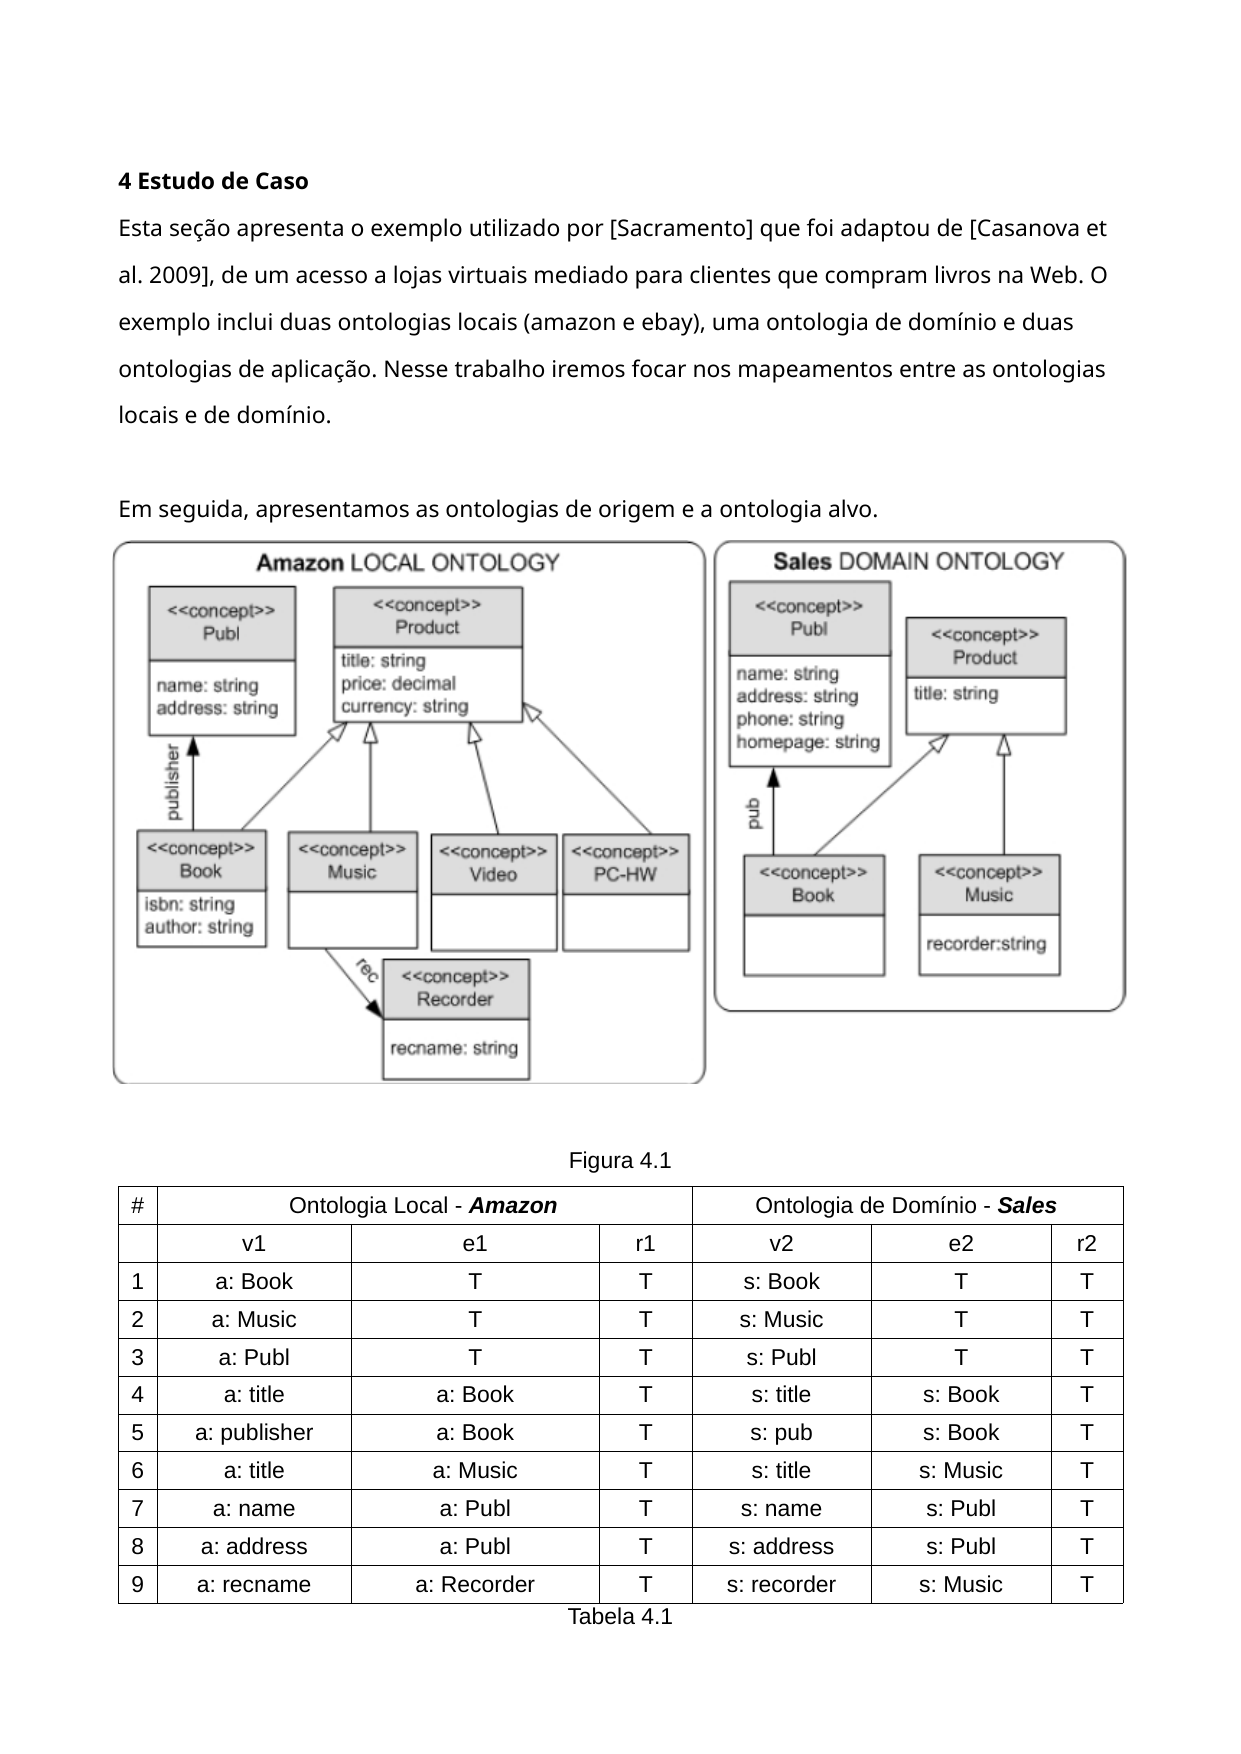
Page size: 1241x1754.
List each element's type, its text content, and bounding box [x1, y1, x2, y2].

table_cell a: Recorder [352, 1566, 599, 1603]
table_cell s: name [693, 1490, 871, 1527]
table_cell s: Publ [872, 1528, 1051, 1565]
table_header Ontologia de Domínio - Sales [693, 1187, 1123, 1224]
table_cell 3 [119, 1339, 157, 1376]
table_cell s: Publ [872, 1490, 1051, 1527]
table_cell a: title [158, 1452, 351, 1489]
table_cell Τ [600, 1263, 692, 1300]
table_cell Τ [1052, 1339, 1123, 1376]
table_cell a: Publ [352, 1490, 599, 1527]
table_cell a: title [158, 1377, 351, 1413]
table_cell a: recname [158, 1566, 351, 1603]
table_cell v2 [693, 1225, 871, 1262]
table_cell s: Music [872, 1566, 1051, 1603]
table_header Ontologia Local - Amazon [158, 1187, 692, 1224]
table_cell a: publisher [158, 1415, 351, 1451]
table_cell r2 [1052, 1225, 1123, 1262]
table_cell Τ [600, 1301, 692, 1338]
text Figura 4.1 [118, 1147, 1122, 1173]
table_cell e2 [872, 1225, 1051, 1262]
table_cell 4 [119, 1377, 157, 1413]
table_cell r1 [600, 1225, 692, 1262]
table_cell Τ [600, 1528, 692, 1565]
text Tabela 4.1 [118, 1604, 1122, 1629]
table_cell 8 [119, 1528, 157, 1565]
table_cell 6 [119, 1452, 157, 1489]
table_cell s: title [693, 1452, 871, 1489]
table_cell s: Book [693, 1263, 871, 1300]
table_cell Τ [872, 1263, 1051, 1300]
table_cell Τ [352, 1339, 599, 1376]
table_cell s: Publ [693, 1339, 871, 1376]
table_cell Τ [600, 1415, 692, 1451]
table_cell Τ [1052, 1452, 1123, 1489]
table_cell s: recorder [693, 1566, 871, 1603]
table_cell v1 [158, 1225, 351, 1262]
table_cell Τ [600, 1490, 692, 1527]
table_cell s: Book [872, 1377, 1051, 1413]
table_cell a: Book [352, 1377, 599, 1413]
table_cell Τ [600, 1339, 692, 1376]
table_cell Τ [600, 1377, 692, 1413]
table_cell Τ [872, 1301, 1051, 1338]
table_cell [119, 1225, 157, 1262]
table_cell Τ [1052, 1490, 1123, 1527]
table_header # [119, 1187, 157, 1224]
table_cell 9 [119, 1566, 157, 1603]
table_cell 7 [119, 1490, 157, 1527]
table_cell Τ [1052, 1415, 1123, 1451]
table_cell a: Publ [158, 1339, 351, 1376]
table_cell Τ [1052, 1377, 1123, 1413]
table_cell s: pub [693, 1415, 871, 1451]
table_cell a: Music [158, 1301, 351, 1338]
text Esta seção apresenta o exemplo utilizado por [Sacramento] que foi adaptou de [Casanova et al. 2009], de um acesso a lojas virtuais mediado para clientes que compram livros na Web. O exemplo inclui duas ontologias locais (amazon e ebay), uma ontologia de domínio e duas ontologias de aplicação. Nesse trabalho iremos focar nos mapeamentos entre as ontologias locais e de domínio. [118, 212, 1122, 431]
table_cell Τ [600, 1452, 692, 1489]
table_cell a: Music [352, 1452, 599, 1489]
table_cell Τ [352, 1301, 599, 1338]
table_cell 5 [119, 1415, 157, 1451]
table_cell a: Publ [352, 1528, 599, 1565]
table_cell Τ [1052, 1528, 1123, 1565]
table_cell s: Music [872, 1452, 1051, 1489]
table_cell Τ [600, 1566, 692, 1603]
table_cell 2 [119, 1301, 157, 1338]
text 4 Estudo de Caso [118, 165, 1122, 196]
table_cell e1 [352, 1225, 599, 1262]
table_cell Τ [1052, 1263, 1123, 1300]
table_cell 1 [119, 1263, 157, 1300]
table_cell Τ [872, 1339, 1051, 1376]
text Em seguida, apresentamos as ontologias de origem e a ontologia alvo. [118, 493, 1122, 524]
table_cell s: address [693, 1528, 871, 1565]
table_cell Τ [1052, 1566, 1123, 1603]
table_cell Τ [352, 1263, 599, 1300]
table_cell Τ [1052, 1301, 1123, 1338]
table_cell a: Book [352, 1415, 599, 1451]
table_cell s: Music [693, 1301, 871, 1338]
table_cell s: Book [872, 1415, 1051, 1451]
table_cell s: title [693, 1377, 871, 1413]
table_cell a: Book [158, 1263, 351, 1300]
table_cell a: address [158, 1528, 351, 1565]
table_cell a: name [158, 1490, 351, 1527]
